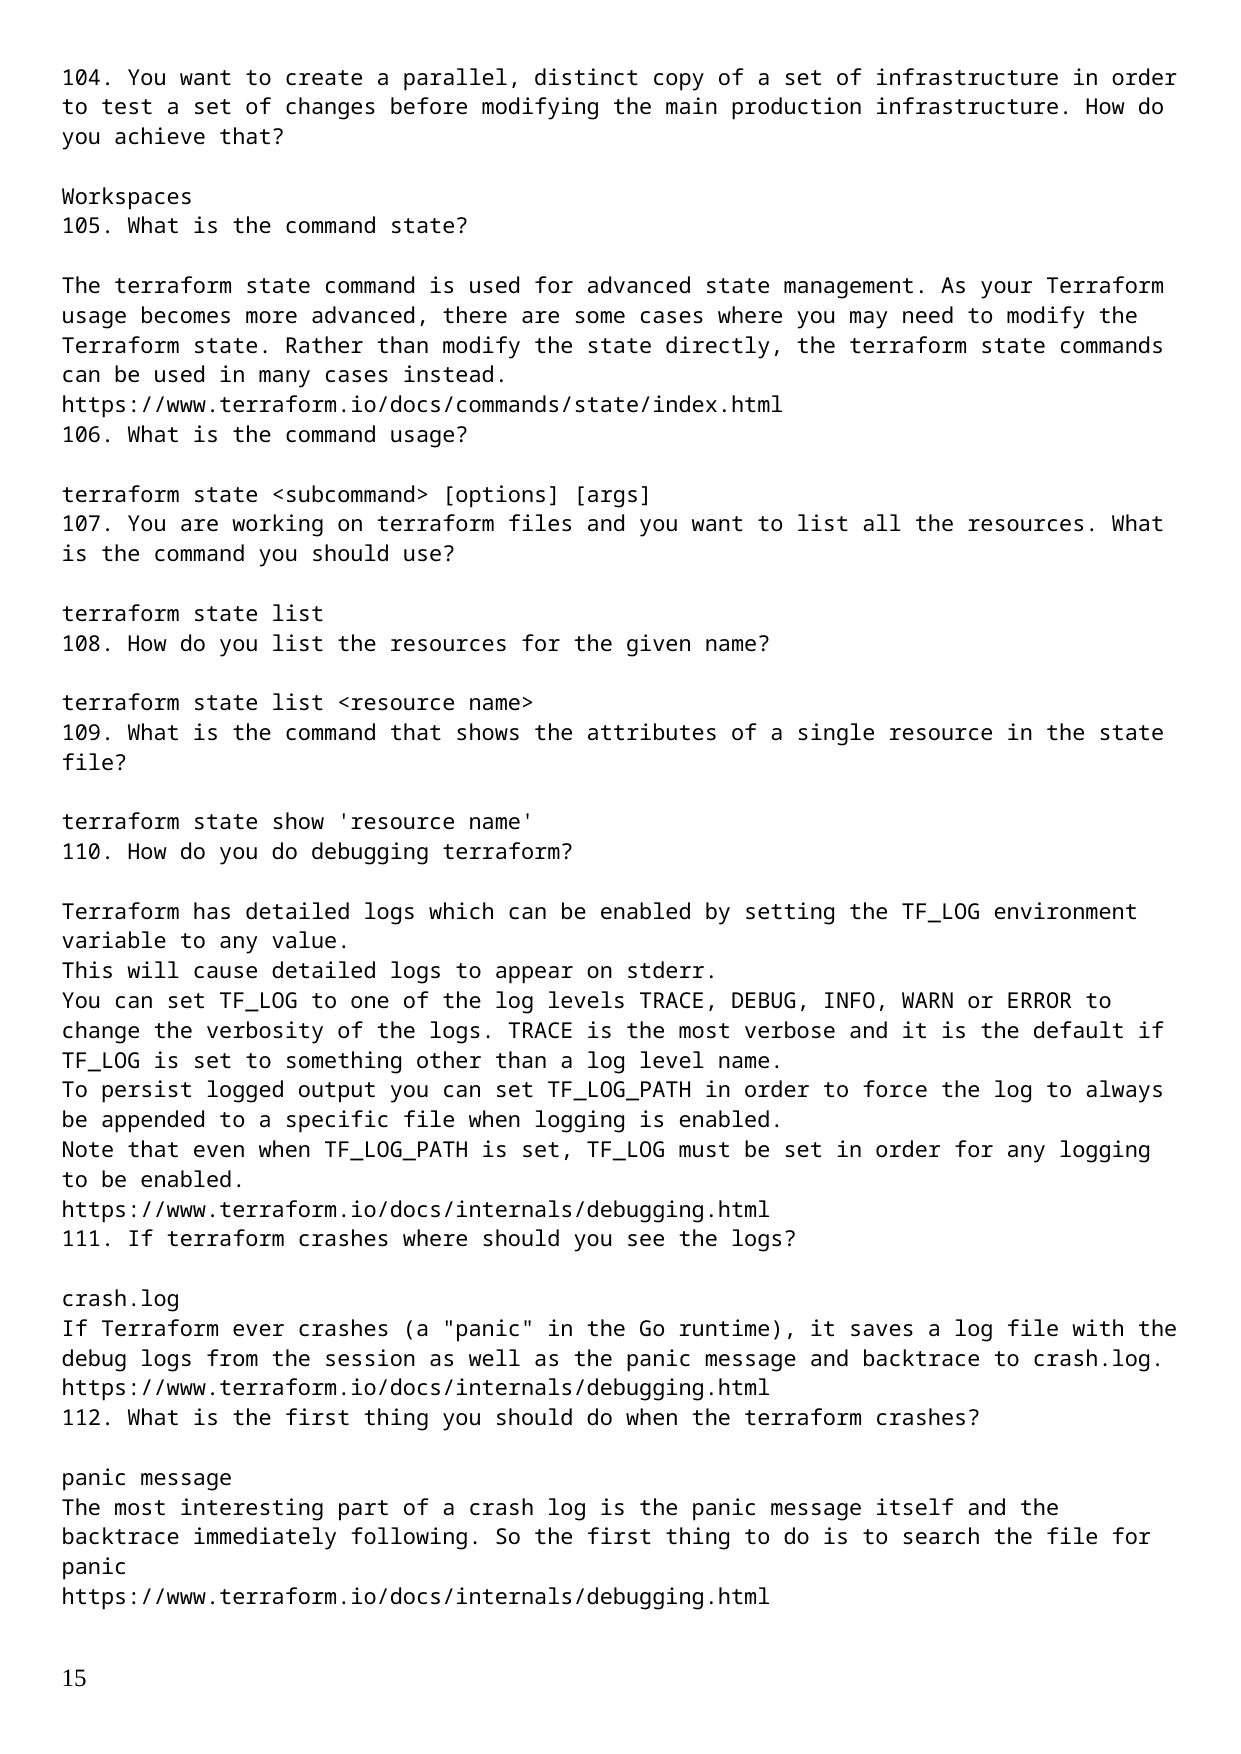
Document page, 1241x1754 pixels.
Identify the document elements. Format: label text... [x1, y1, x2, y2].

text terraform state <subcommand> [options] [args] [61, 478, 1179, 508]
text https://www.terraform.io/docs/internals/debugging.html [61, 1581, 1179, 1611]
text https://www.terraform.io/docs/internals/debugging.html [61, 1372, 1179, 1402]
text crash.log [61, 1283, 1179, 1313]
text 111. If terraform crashes where should you see the logs? [61, 1223, 1179, 1253]
text 110. How do you do debugging terraform? [61, 836, 1179, 866]
text Workspaces [61, 181, 1179, 210]
text Terraform has detailed logs which can be enabled by setting the TF_LOG environment variable to any value. [61, 896, 1179, 955]
text If Terraform ever crashes (a "panic" in the Go runtime), it saves a log file with the debug logs from the session as well as the panic message and backtrace to crash.log. [61, 1313, 1179, 1372]
text 104. You want to create a parallel, distinct copy of a set of infrastructure in order to test a set of changes before modifying the main production infrastructure. How do you achieve that? [61, 61, 1179, 151]
text 106. What is the command usage? [61, 419, 1179, 449]
text https://www.terraform.io/docs/internals/debugging.html [61, 1193, 1179, 1223]
text terraform state list [61, 598, 1179, 627]
text This will cause detailed logs to appear on stderr. [61, 955, 1179, 985]
text 109. What is the command that shows the attributes of a single resource in the state file? [61, 717, 1179, 776]
text https://www.terraform.io/docs/commands/state/index.html [61, 389, 1179, 419]
text The most interesting part of a crash log is the panic message itself and the backtrace immediately following. So the first thing to do is to search the file for panic [61, 1491, 1179, 1581]
text To persist logged output you can set TF_LOG_PATH in order to force the log to always be appended to a specific file when logging is enabled. [61, 1074, 1179, 1134]
text Note that even when TF_LOG_PATH is set, TF_LOG must be set in order for any logging to be enabled. [61, 1134, 1179, 1193]
text You can set TF_LOG to one of the log levels TRACE, DEBUG, INFO, WARN or ERROR to change the verbosity of the logs. TRACE is the most verbose and it is the default if TF_LOG is set to something other than a log level name. [61, 985, 1179, 1074]
text The terraform state command is used for advanced state management. As your Terraform usage becomes more advanced, there are some cases where you may need to modify the Terraform state. Rather than modify the state directly, the terraform state commands can be used in many cases instead. [61, 270, 1179, 389]
text panic message [61, 1462, 1179, 1491]
text 108. How do you list the resources for the given name? [61, 627, 1179, 657]
text 112. What is the first thing you should do when the terraform crashes? [61, 1402, 1179, 1432]
text 107. You are working on terraform files and you want to list all the resources. What is the command you should use? [61, 508, 1179, 568]
text terraform state show 'resource name' [61, 806, 1179, 836]
text 105. What is the command state? [61, 210, 1179, 240]
text terraform state list <resource name> [61, 687, 1179, 717]
